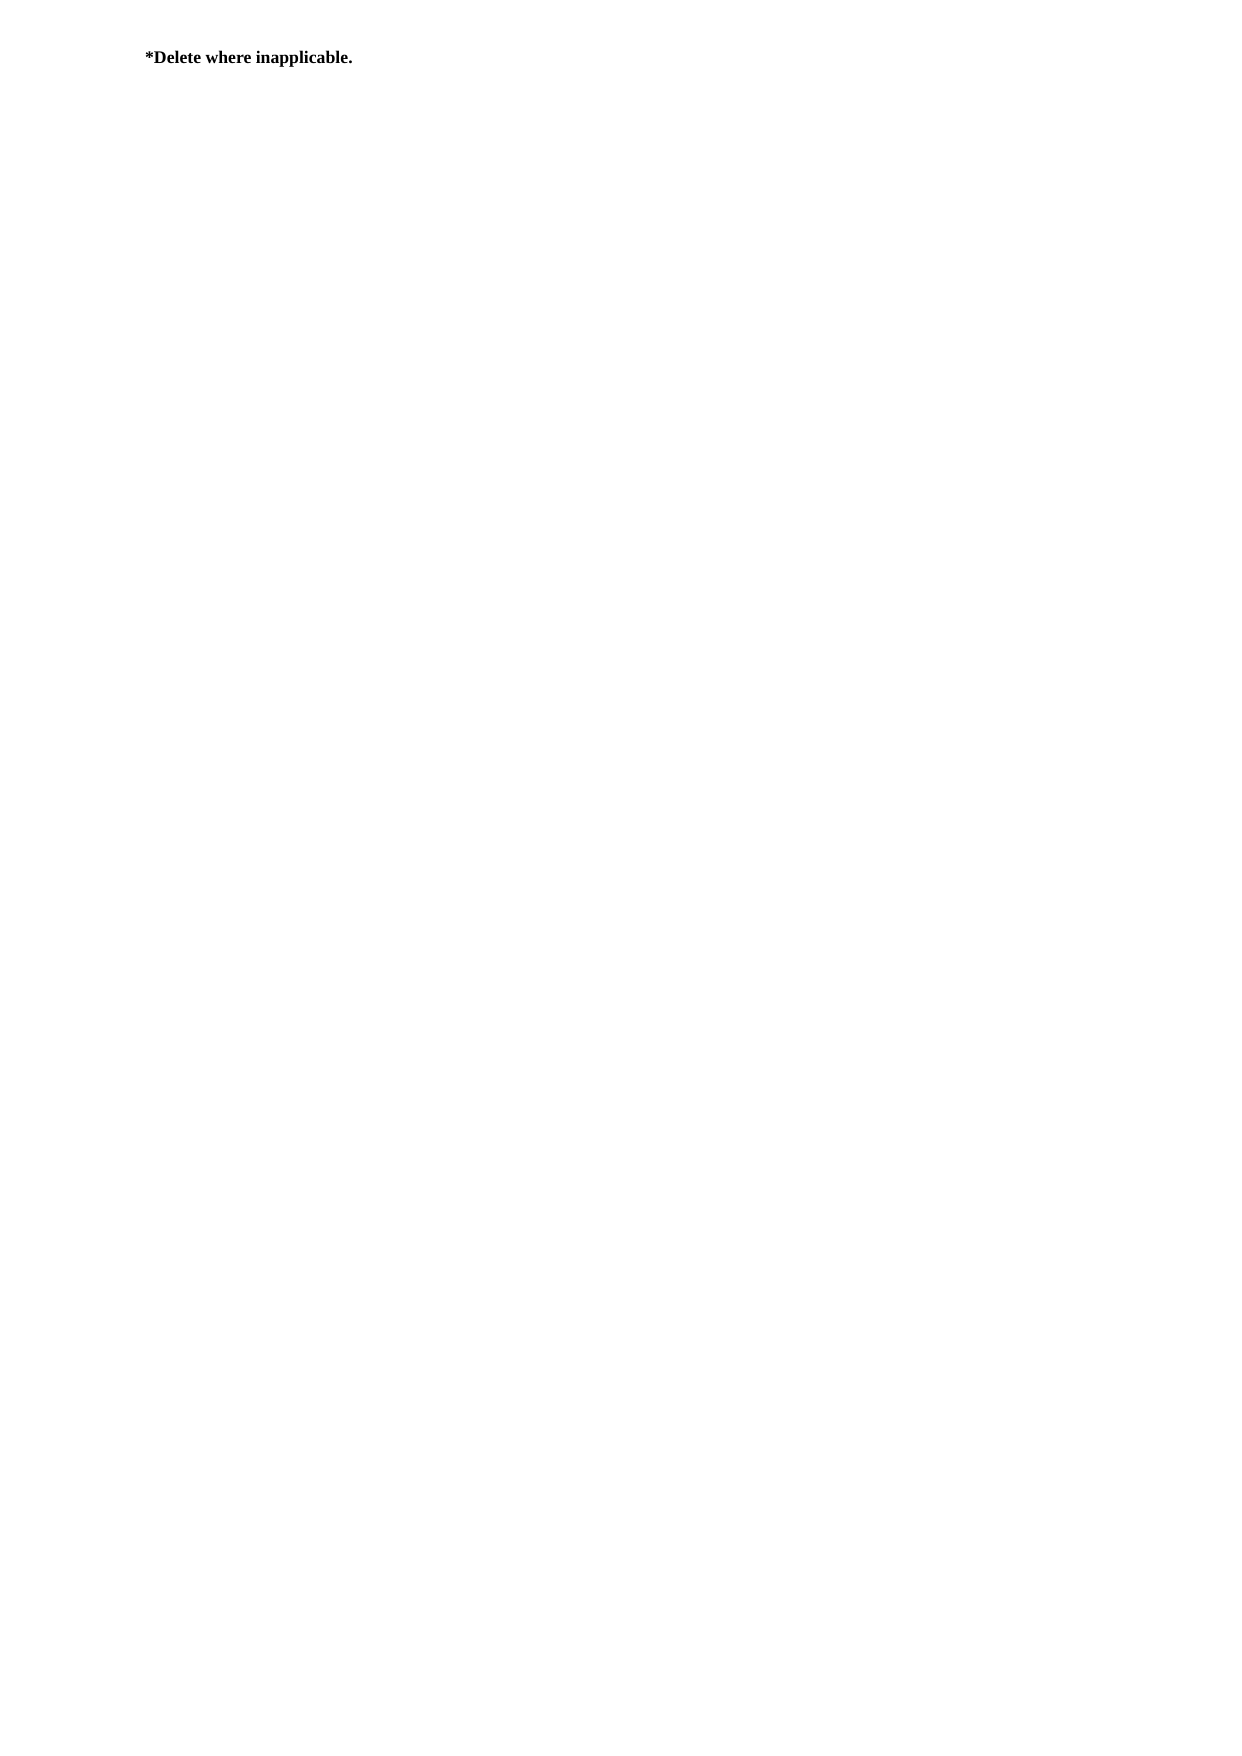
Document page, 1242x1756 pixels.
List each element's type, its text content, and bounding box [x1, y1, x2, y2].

text *Delete where inapplicable. [145, 47, 1105, 67]
